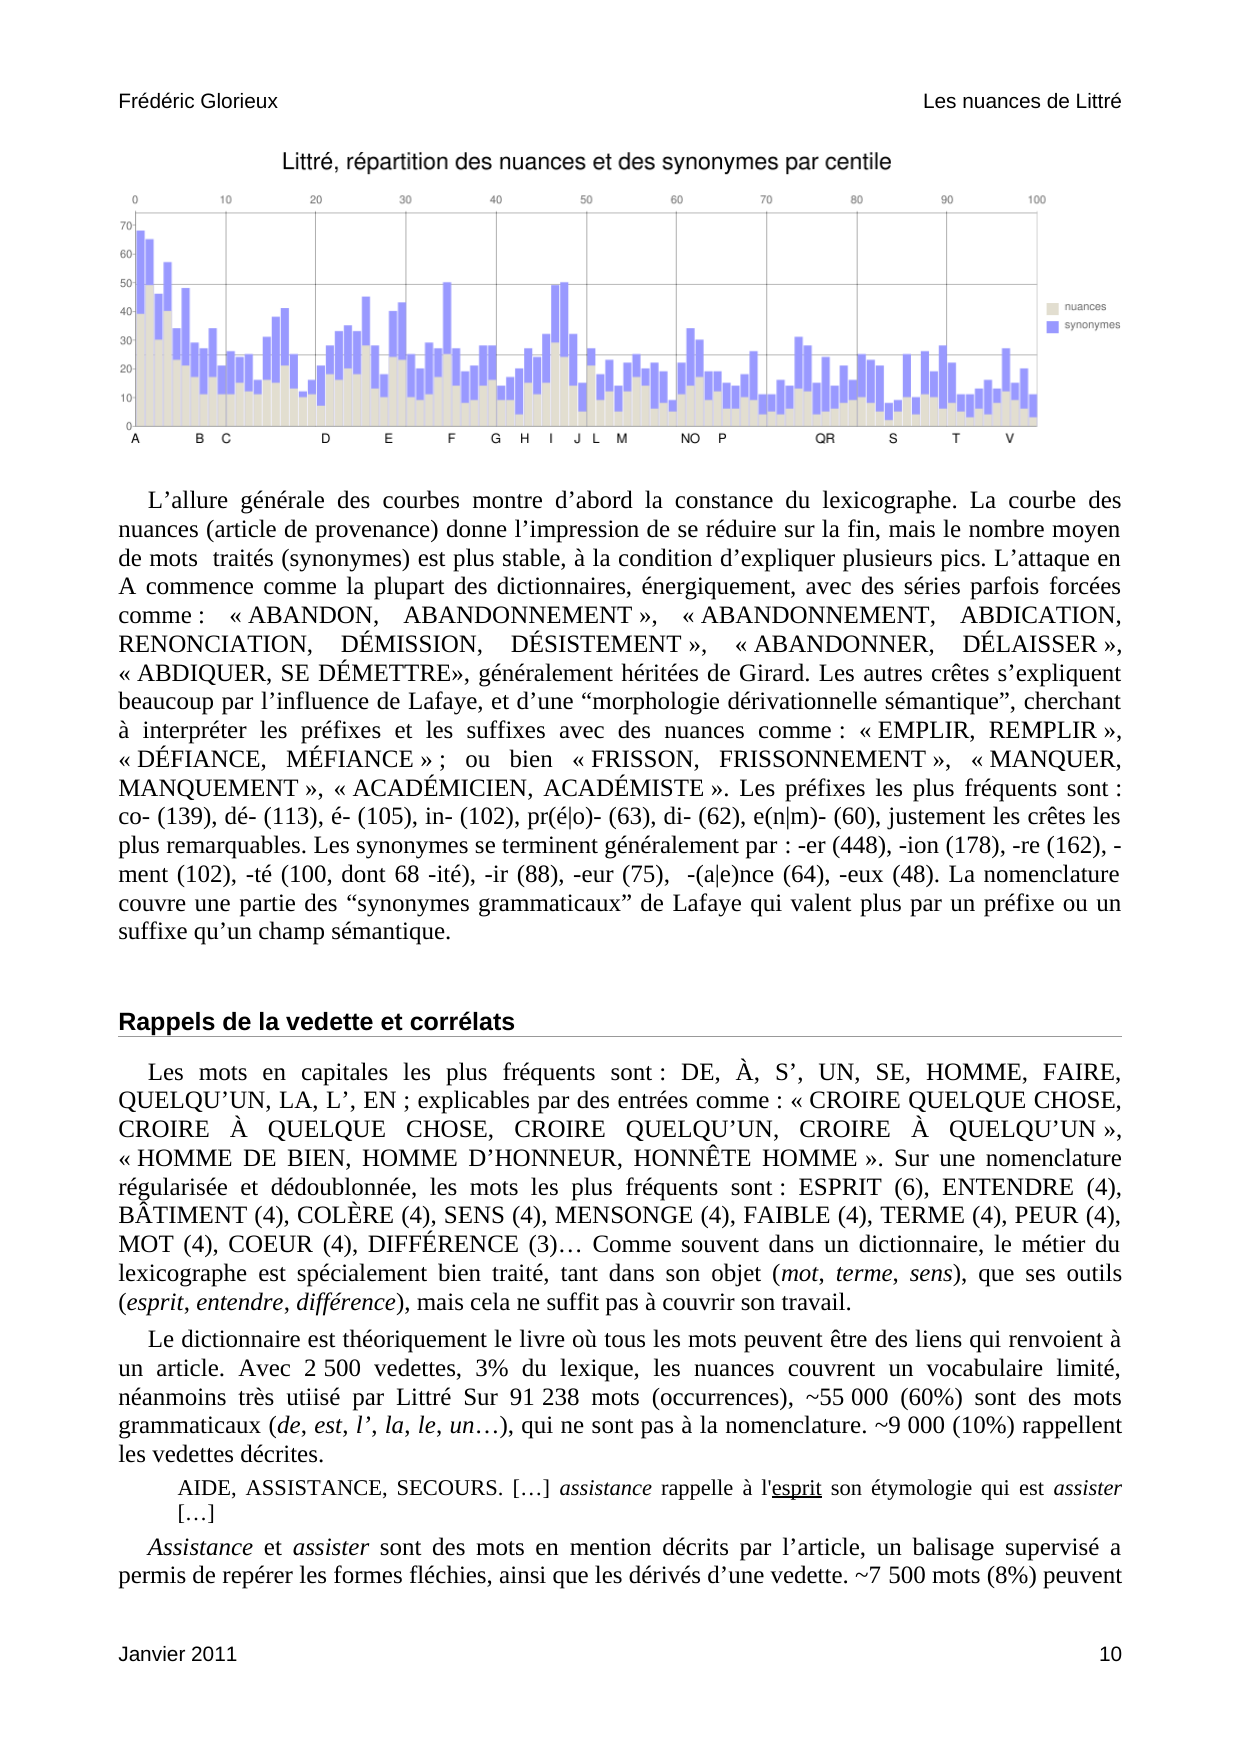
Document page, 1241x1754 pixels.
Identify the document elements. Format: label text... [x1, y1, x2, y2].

text Les mots en capitales les plus fréquents sont : DE, À, S’, UN, SE, HOMME, FAIRE, QUELQU’UN, LA, L’, EN ; explicables par des entrées comme : « CROIRE QUELQUE CHOSE, CROIRE À QUELQUE CHOSE, CROIRE QUELQU’UN, CROIRE À QUELQU’UN », « HOMME DE BIEN, HOMME D’HONNEUR, HONNÊTE HOMME ». Sur une nomenclature régularisée et dédoublonnée, les mots les plus fréquents sont : ESPRIT (6), ENTENDRE (4), BÂTIMENT (4), COLÈRE (4), SENS (4), MENSONGE (4), FAIBLE (4), TERME (4), PEUR (4), MOT (4), COEUR (4), DIFFÉRENCE (3)… Comme souvent dans un dictionnaire, le métier du lexicographe est spécialement bien traité, tant dans son objet (mot, terme, sens), que ses outils (esprit, entendre, différence), mais cela ne suffit pas à couvrir son travail. [118, 1057, 1122, 1316]
text L’allure générale des courbes montre d’abord la constance du lexicographe. La courbe des nuances (article de provenance) donne l’impression de se réduire sur la fin, mais le nombre moyen de mots traités (synonymes) est plus stable, à la condition d’expliquer plusieurs pics. L’attaque en A commence comme la plupart des dictionnaires, énergiquement, avec des séries parfois forcées comme : « ABANDON, ABANDONNEMENT », « ABANDONNEMENT, ABDICATION, RENONCIATION, DÉMISSION, DÉSISTEMENT », « ABANDONNER, DÉLAISSER », « ABDIQUER, SE DÉMETTRE», généralement héritées de Girard. Les autres crêtes s’expliquent beaucoup par l’influence de Lafaye, et d’une “morphologie dérivationnelle sémantique”, cherchant à interpréter les préfixes et les suffixes avec des nuances comme : « EMPLIR, REMPLIR », « DÉFIANCE, MÉFIANCE » ; ou bien « FRISSON, FRISSONNEMENT », « MANQUER, MANQUEMENT », « ACADÉMICIEN, ACADÉMISTE ». Les préfixes les plus fréquents sont : co- (139), dé- (113), é- (105), in- (102), pr(é|o)- (63), di- (62), e(n|m)- (60), justement les crêtes les plus remarquables. Les synonymes se terminent généralement par : -er (448), -ion (178), -re (162), -ment (102), -té (100, dont 68 -ité), -ir (88), -eur (75), -(a|e)nce (64), -eux (48). La nomenclature couvre une partie des “synonymes grammaticaux” de Lafaye qui valent plus par un préfixe ou un suffixe qu’un champ sémantique. [118, 485, 1122, 945]
text Le dictionnaire est théoriquement le livre où tous les mots peuvent être des liens qui renvoient à un article. Avec 2 500 vedettes, 3% du lexique, les nuances couvrent un vocabulaire limité, néanmoins très utiisé par Littré Sur 91 238 mots (occurrences), ~55 000 (60%) sont des mots grammaticaux (de, est, l’, la, le, un…), qui ne sont pas à la nomenclature. ~9 000 (10%) rappellent les vedettes décrites. [118, 1324, 1122, 1468]
text AIDE, ASSISTANCE, SECOURS. […] assistance rappelle à l'esprit son étymologie qui est assister […] [177, 1474, 1122, 1526]
subtitle Rappels de la vedette et corrélats [118, 1007, 1122, 1036]
text Assistance et assister sont des mots en mention décrits par l’article, un balisage supervisé a permis de repérer les formes fléchies, ainsi que les dérivés d’une vedette. ~7 500 mots (8%) peuvent [118, 1532, 1122, 1589]
picture [118, 146, 1123, 448]
